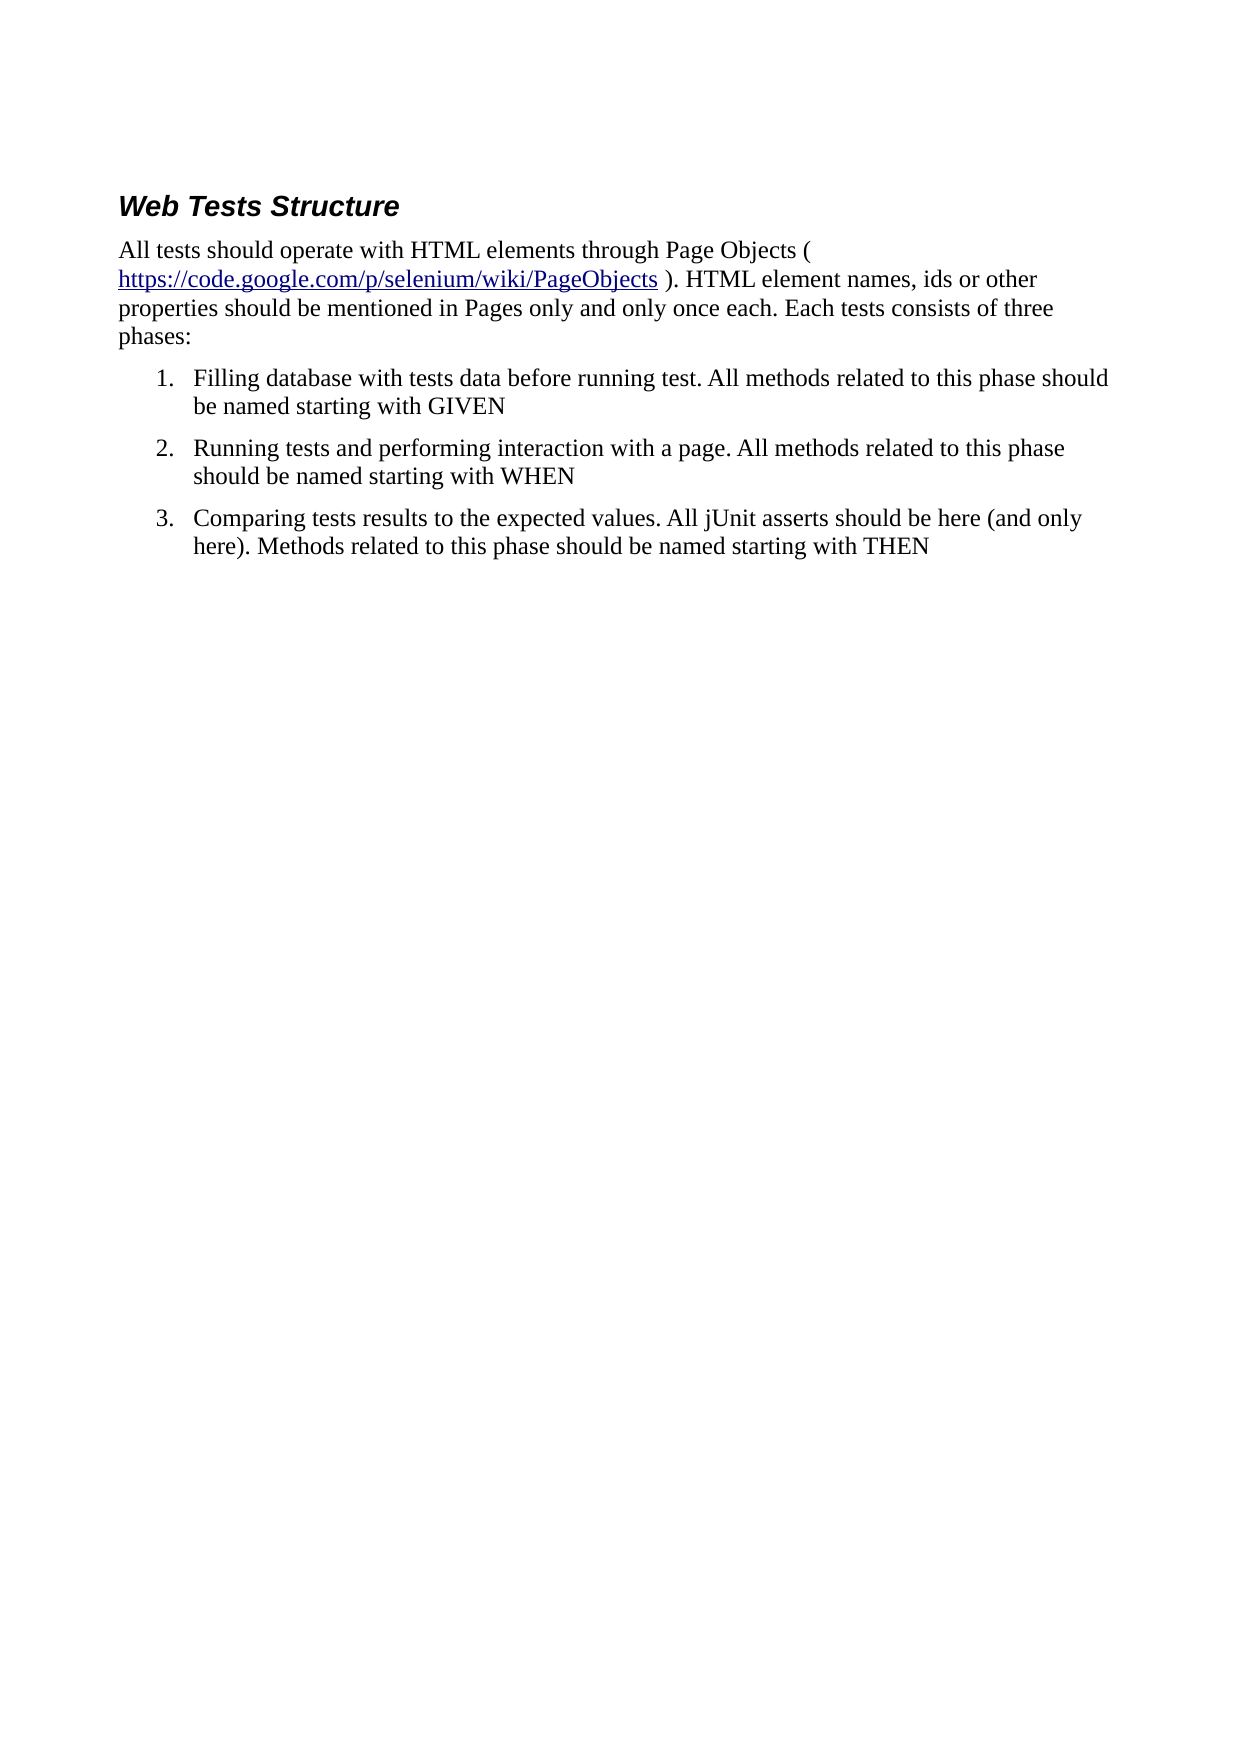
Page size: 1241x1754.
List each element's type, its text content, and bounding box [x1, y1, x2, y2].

list Running tests and performing interaction with a page. All methods related to this phase should be named starting with WHEN [156, 433, 1122, 490]
text All tests should operate with HTML elements through Page Objects ( https://code.google.com/p/selenium/wiki/PageObjects ). HTML element names, ids or other properties should be mentioned in Pages only and only once each. Each tests consists of three phases: [118, 235, 1122, 350]
subtitle Web Tests Structure [118, 189, 1122, 223]
list Comparing tests results to the expected values. All jUnit asserts should be here (and only here). Methods related to this phase should be named starting with THEN [156, 503, 1122, 560]
list Filling database with tests data before running test. All methods related to this phase should be named starting with GIVEN [156, 363, 1122, 420]
